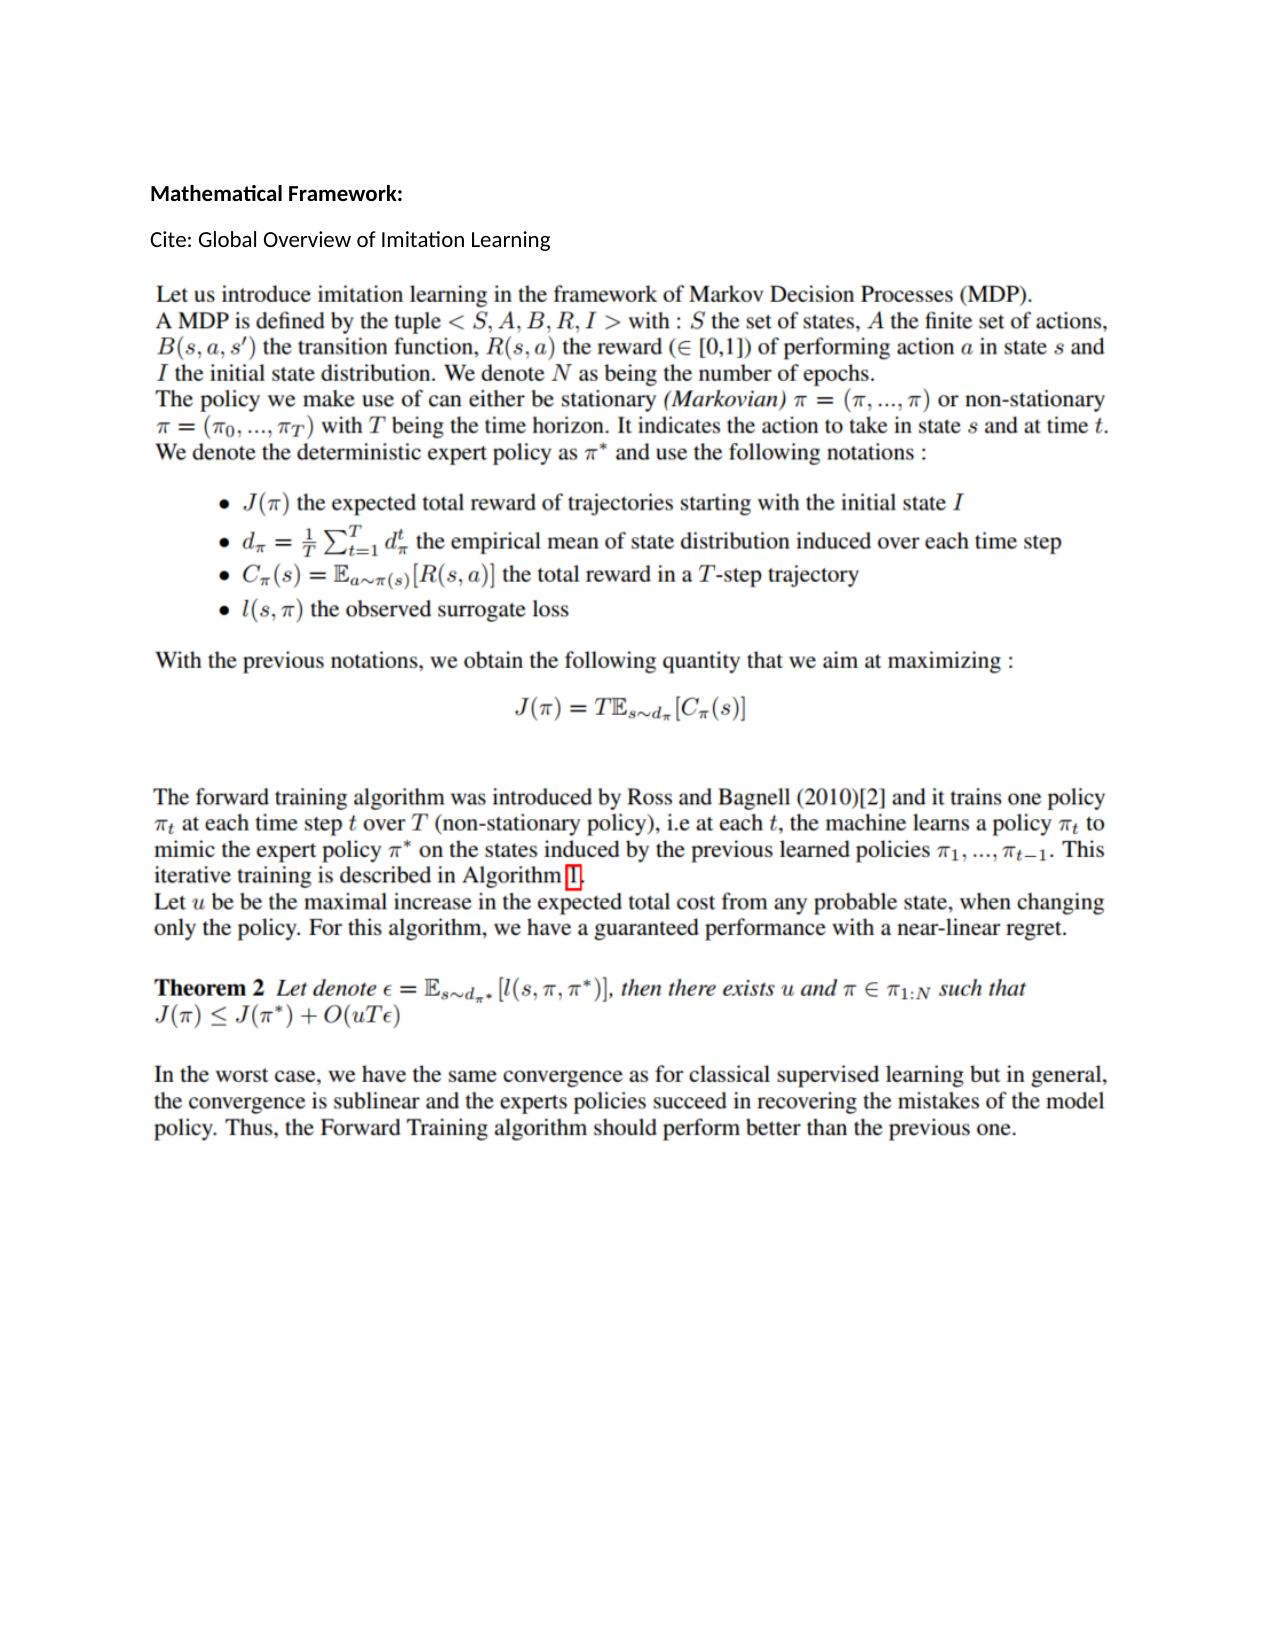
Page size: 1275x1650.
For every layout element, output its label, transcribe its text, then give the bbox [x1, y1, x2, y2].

text Cite: Global Overview of Imitation Learning [150, 225, 1125, 253]
text Mathematical Framework: [150, 179, 1125, 207]
